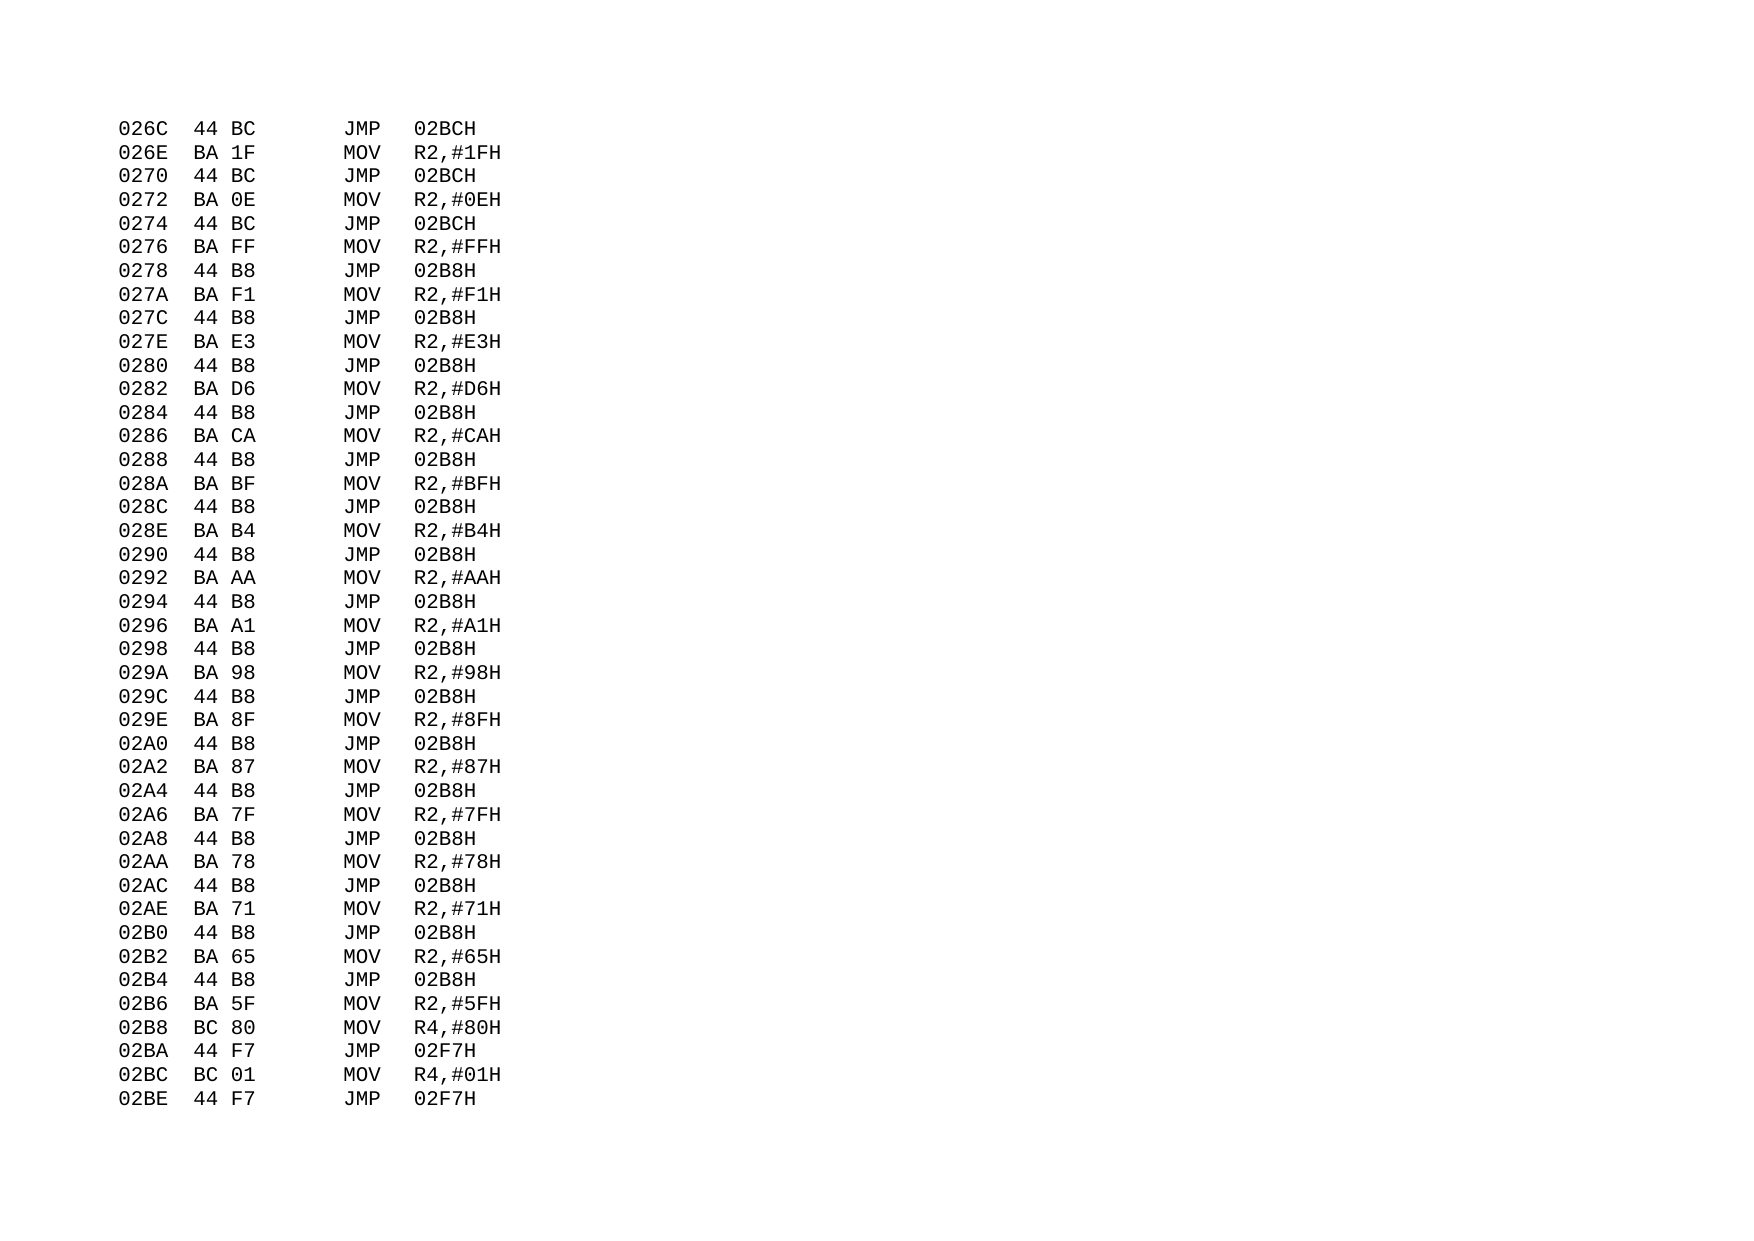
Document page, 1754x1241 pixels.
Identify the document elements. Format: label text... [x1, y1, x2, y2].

text 0280 44 B8 JMP 02B8H [118, 354, 1636, 378]
text 02A4 44 B8 JMP 02B8H [118, 780, 1636, 804]
text 028E BA B4 MOV R2,#B4H [118, 520, 1636, 544]
text 029C 44 B8 JMP 02B8H [118, 686, 1636, 709]
text 0288 44 B8 JMP 02B8H [118, 449, 1636, 473]
text 028A BA BF MOV R2,#BFH [118, 473, 1636, 496]
text 0278 44 B8 JMP 02B8H [118, 260, 1636, 284]
text 02BE 44 F7 JMP 02F7H [118, 1088, 1636, 1111]
text 02AE BA 71 MOV R2,#71H [118, 898, 1636, 922]
text 026C 44 BC JMP 02BCH [118, 118, 1636, 142]
text 0276 BA FF MOV R2,#FFH [118, 236, 1636, 260]
text 0284 44 B8 JMP 02B8H [118, 402, 1636, 426]
text 027C 44 B8 JMP 02B8H [118, 307, 1636, 331]
text 0296 BA A1 MOV R2,#A1H [118, 615, 1636, 638]
text 02B6 BA 5F MOV R2,#5FH [118, 993, 1636, 1017]
text 02BC BC 01 MOV R4,#01H [118, 1064, 1636, 1088]
text 0290 44 B8 JMP 02B8H [118, 544, 1636, 567]
text 0286 BA CA MOV R2,#CAH [118, 426, 1636, 449]
text 02AC 44 B8 JMP 02B8H [118, 875, 1636, 898]
text 0272 BA 0E MOV R2,#0EH [118, 189, 1636, 213]
text 0298 44 B8 JMP 02B8H [118, 638, 1636, 662]
text 029A BA 98 MOV R2,#98H [118, 662, 1636, 686]
text 02B8 BC 80 MOV R4,#80H [118, 1017, 1636, 1040]
text 026E BA 1F MOV R2,#1FH [118, 142, 1636, 165]
text 02A2 BA 87 MOV R2,#87H [118, 757, 1636, 780]
text 0294 44 B8 JMP 02B8H [118, 591, 1636, 615]
text 02A6 BA 7F MOV R2,#7FH [118, 804, 1636, 827]
text 027E BA E3 MOV R2,#E3H [118, 331, 1636, 354]
text 0270 44 BC JMP 02BCH [118, 165, 1636, 189]
text 02B2 BA 65 MOV R2,#65H [118, 946, 1636, 969]
text 0274 44 BC JMP 02BCH [118, 213, 1636, 236]
text 027A BA F1 MOV R2,#F1H [118, 284, 1636, 307]
text 02B0 44 B8 JMP 02B8H [118, 922, 1636, 946]
text 029E BA 8F MOV R2,#8FH [118, 709, 1636, 733]
text 02A0 44 B8 JMP 02B8H [118, 733, 1636, 757]
text 028C 44 B8 JMP 02B8H [118, 496, 1636, 520]
text 02AA BA 78 MOV R2,#78H [118, 851, 1636, 875]
text 0282 BA D6 MOV R2,#D6H [118, 378, 1636, 402]
text 02BA 44 F7 JMP 02F7H [118, 1040, 1636, 1064]
text 02B4 44 B8 JMP 02B8H [118, 969, 1636, 993]
text 0292 BA AA MOV R2,#AAH [118, 567, 1636, 591]
text 02A8 44 B8 JMP 02B8H [118, 827, 1636, 851]
